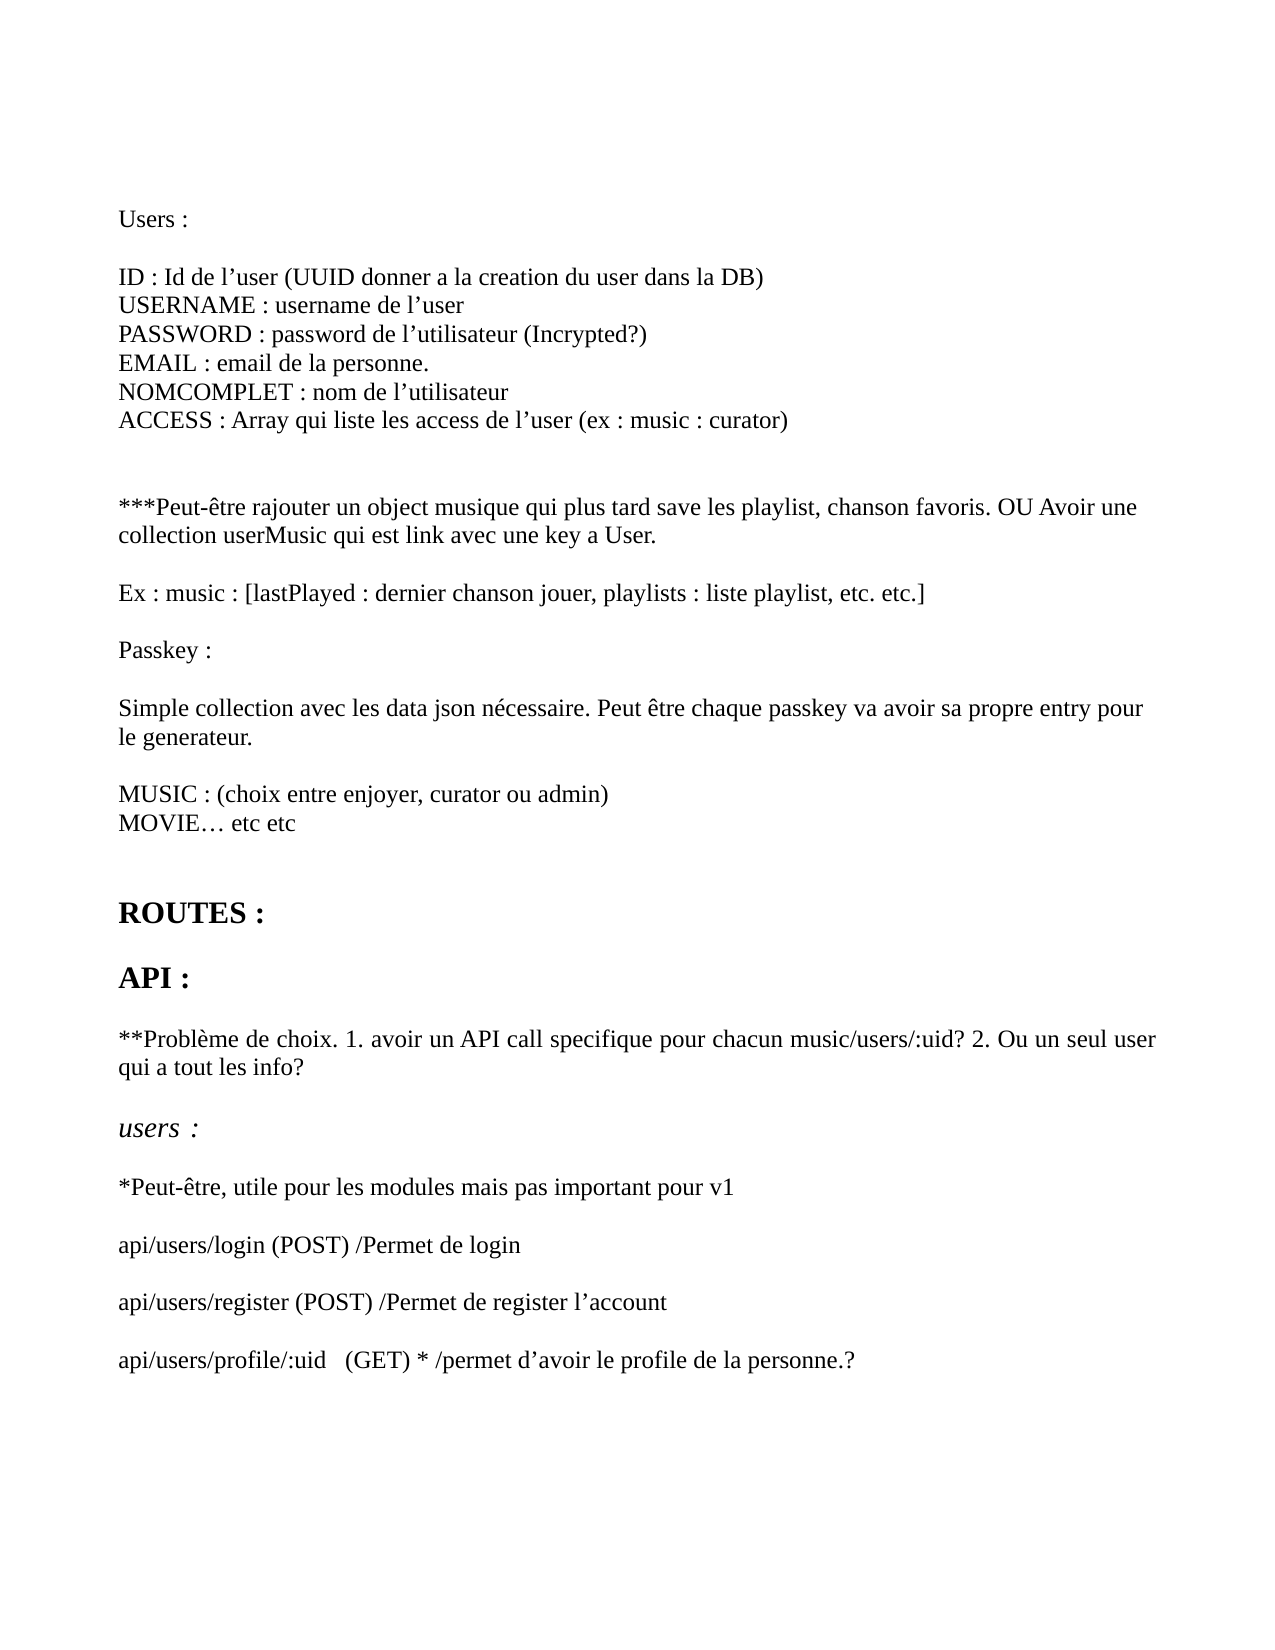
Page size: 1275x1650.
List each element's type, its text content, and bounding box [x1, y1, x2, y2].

text *Peut-être, utile pour les modules mais pas important pour v1 [118, 1172, 1157, 1201]
text ID : Id de l’user (UUID donner a la creation du user dans la DB) USERNAME : username de l’user [118, 262, 1157, 319]
text api/users/profile/:uid (GET) * /permet d’avoir le profile de la personne.? [118, 1345, 1157, 1373]
text PASSWORD : password de l’utilisateur (Incrypted?) [118, 319, 1157, 348]
text Ex : music : [lastPlayed : dernier chanson jouer, playlists : liste playlist, etc. etc.] [118, 578, 1157, 607]
text NOMCOMPLET : nom de l’utilisateur [118, 377, 1157, 406]
text Users : [118, 204, 1157, 233]
text API : [118, 959, 1157, 995]
text Passkey : Simple collection avec les data json nécessaire. Peut être chaque passkey va avoir sa propre entry pour le generateur. MUSIC : (choix entre enjoyer, curator ou admin) [118, 636, 1157, 808]
text **Problème de choix. 1. avoir un API call specifique pour chacun music/users/:uid? 2. Ou un seul user qui a tout les info? [118, 1024, 1157, 1081]
text ACCESS : Array qui liste les access de l’user (ex : music : curator) [118, 406, 1157, 434]
text users : [118, 1081, 1157, 1143]
text ***Peut-être rajouter un object musique qui plus tard save les playlist, chanson favoris. OU Avoir une collection userMusic qui est link avec une key a User. [118, 492, 1157, 549]
text EMAIL : email de la personne. [118, 348, 1157, 377]
text ROUTES : [118, 837, 1157, 930]
text MOVIE… etc etc [118, 808, 1157, 837]
text api/users/login (POST) /Permet de login [118, 1230, 1157, 1258]
text api/users/register (POST) /Permet de register l’account [118, 1287, 1157, 1316]
